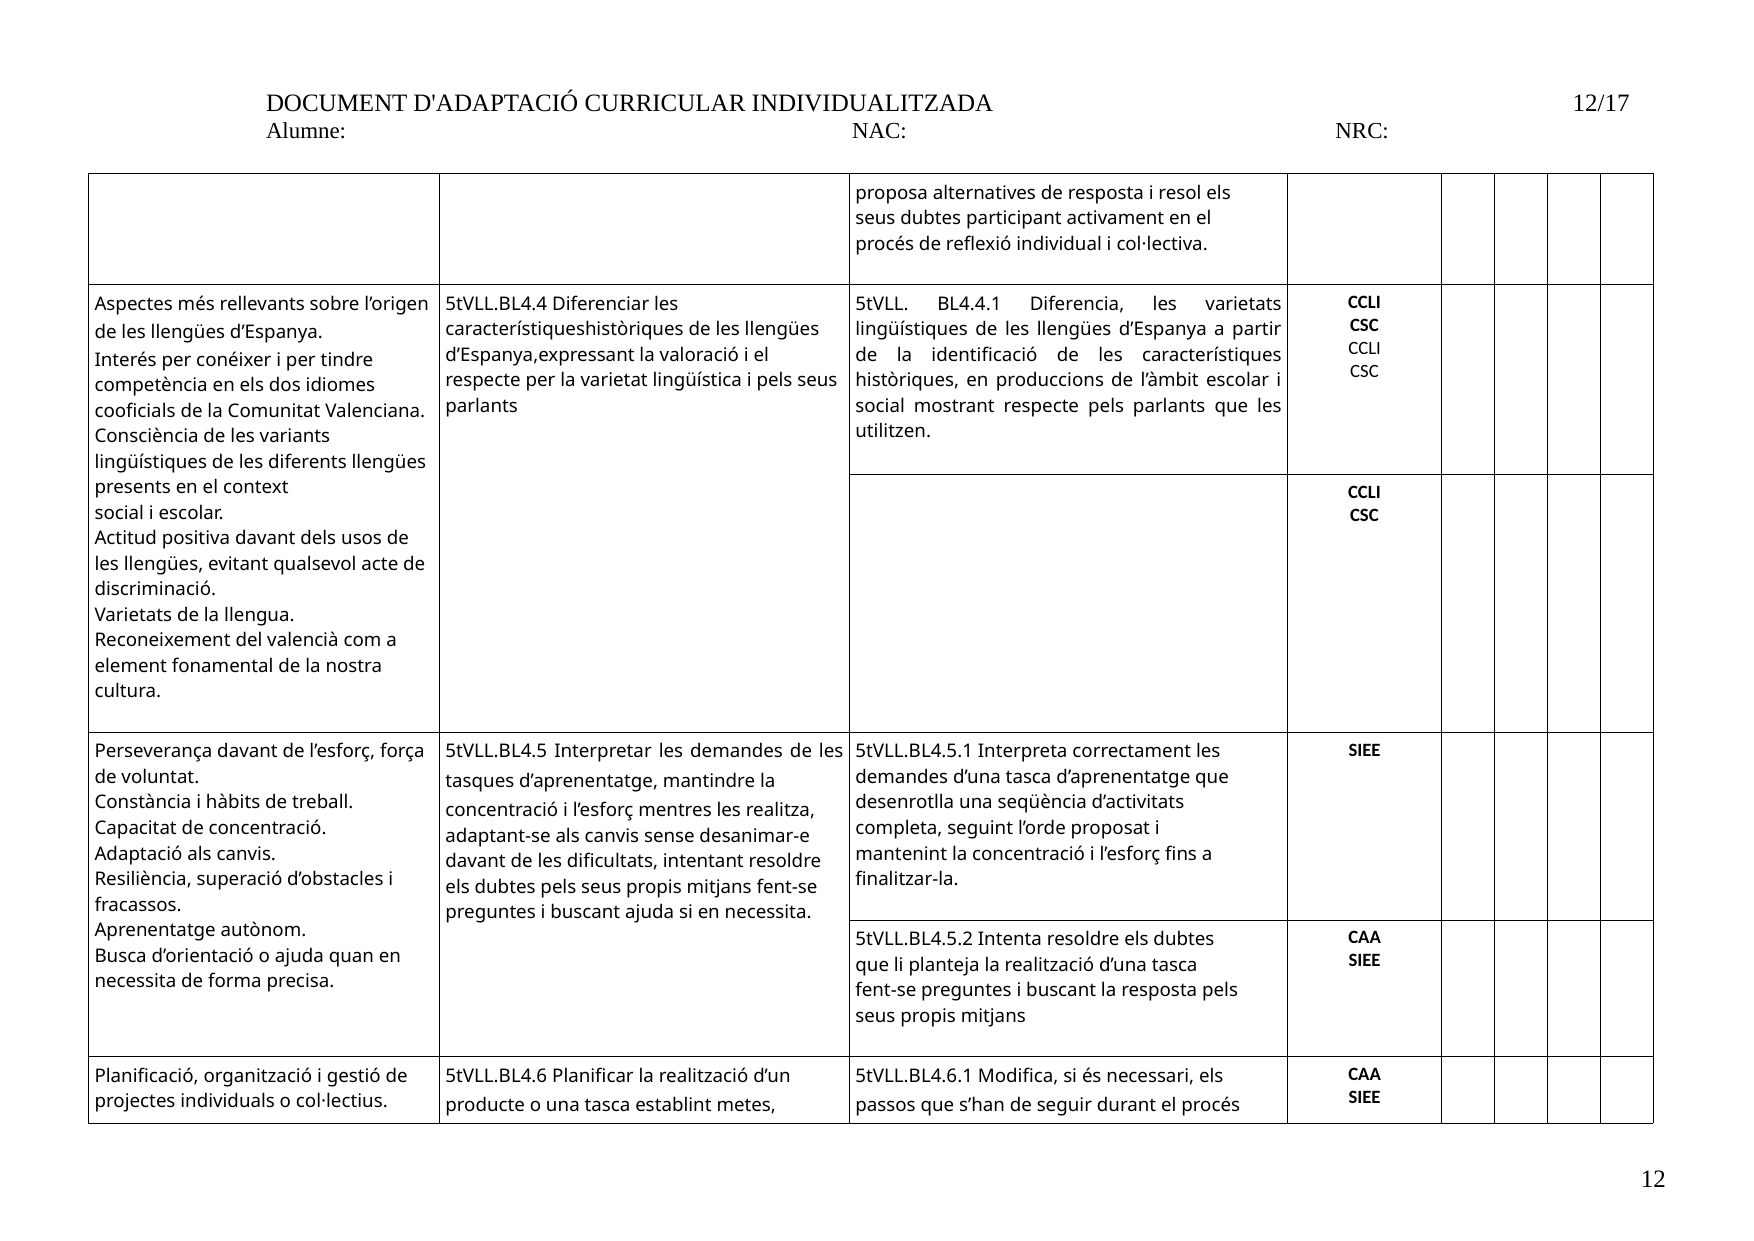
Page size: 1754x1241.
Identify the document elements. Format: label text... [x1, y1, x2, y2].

table_cell Planificació, organització i gestió de projectes individuals o col·lectius. [89, 1057, 439, 1122]
table_cell 5tVLL.BL4.5.2 Intenta resoldre els dubtes que li planteja la realització d’una tasca fent-se preguntes i buscant la resposta pels seus propis mitjans [850, 921, 1287, 1056]
table_cell [1442, 475, 1494, 732]
table_cell [1548, 285, 1600, 474]
table_cell [440, 174, 849, 284]
table_cell [1495, 733, 1547, 919]
table_cell [1601, 174, 1653, 284]
table_cell [1288, 174, 1441, 284]
table_cell [1442, 174, 1494, 284]
table_cell CAA SIEE [1288, 1057, 1441, 1122]
table_cell [1548, 475, 1600, 732]
table_cell [1495, 285, 1547, 474]
table_cell proposa alternatives de resposta i resol els seus dubtes participant activament en el procés de reflexió individual i col·lectiva. [850, 174, 1287, 284]
table_cell [1548, 1057, 1600, 1122]
table_cell [1442, 1057, 1494, 1122]
table_cell [89, 174, 439, 284]
table_cell [1548, 174, 1600, 284]
table_cell [1601, 1057, 1653, 1122]
table_cell Aspectes més rellevants sobre l’origen de les llengües d’Espanya. Interés per conéixer i per tindre competència en els dos idiomes cooficials de la Comunitat Valenciana. Consciència de les variants lingüístiques de les diferents llengües presents en el context social i escolar. Actitud positiva davant dels usos de les llengües, evitant qualsevol acte de discriminació. Varietats de la llengua. Reconeixement del valencià com a element fonamental de la nostra cultura. [89, 285, 439, 732]
table_cell [1442, 733, 1494, 919]
table_cell [1548, 733, 1600, 919]
table_cell [1495, 921, 1547, 1056]
table_cell 5tVLL.BL4.5 Interpretar les demandes de les tasques d’aprenentatge, mantindre la concentració i l’esforç mentres les realitza, adaptant-se als canvis sense desanimar-e davant de les dificultats, intentant resoldre els dubtes pels seus propis mitjans fent-se preguntes i buscant ajuda si en necessita. [440, 733, 849, 1056]
table_cell [850, 475, 1287, 732]
table_cell [1601, 475, 1653, 732]
table_cell [1495, 1057, 1547, 1122]
table_cell 5tVLL.BL4.5.1 Interpreta correctament les demandes d’una tasca d’aprenentatge que desenrotlla una seqüència d’activitats completa, seguint l’orde proposat i mantenint la concentració i l’esforç fins a finalitzar-la. [850, 733, 1287, 919]
table_cell [1442, 285, 1494, 474]
table_cell SIEE [1288, 733, 1441, 919]
table_cell 5tVLL.BL4.6 Planificar la realització d’un producte o una tasca establint metes, [440, 1057, 849, 1122]
table_cell Perseverança davant de l’esforç, força de voluntat. Constància i hàbits de treball. Capacitat de concentració. Adaptació als canvis. Resiliència, superació d’obstacles i fracassos. Aprenentatge autònom. Busca d’orientació o ajuda quan en necessita de forma precisa. [89, 733, 439, 1056]
table_cell 5tVLL. BL4.4.1 Diferencia, les varietats lingüístiques de les llengües d’Espanya a partir de la identificació de les característiques històriques, en produccions de l’àmbit escolar i social mostrant respecte pels parlants que les utilitzen. [850, 285, 1287, 474]
table_cell CAA SIEE [1288, 921, 1441, 1056]
table_cell [1495, 475, 1547, 732]
table_cell 5tVLL.BL4.6.1 Modifica, si és necessari, els passos que s’han de seguir durant el procés [850, 1057, 1287, 1122]
table_cell CCLI CSC [1288, 475, 1441, 732]
table_cell [1601, 921, 1653, 1056]
table_cell [1442, 921, 1494, 1056]
table_cell [1601, 285, 1653, 474]
table_cell CCLI CSC CCLI CSC [1288, 285, 1441, 474]
table_cell [1548, 921, 1600, 1056]
table_cell [1495, 174, 1547, 284]
table_cell [1601, 733, 1653, 919]
table_cell 5tVLL.BL4.4 Diferenciar les característiqueshistòriques de les llengües d’Espanya,expressant la valoració i el respecte per la varietat lingüística i pels seus parlants [440, 285, 849, 732]
